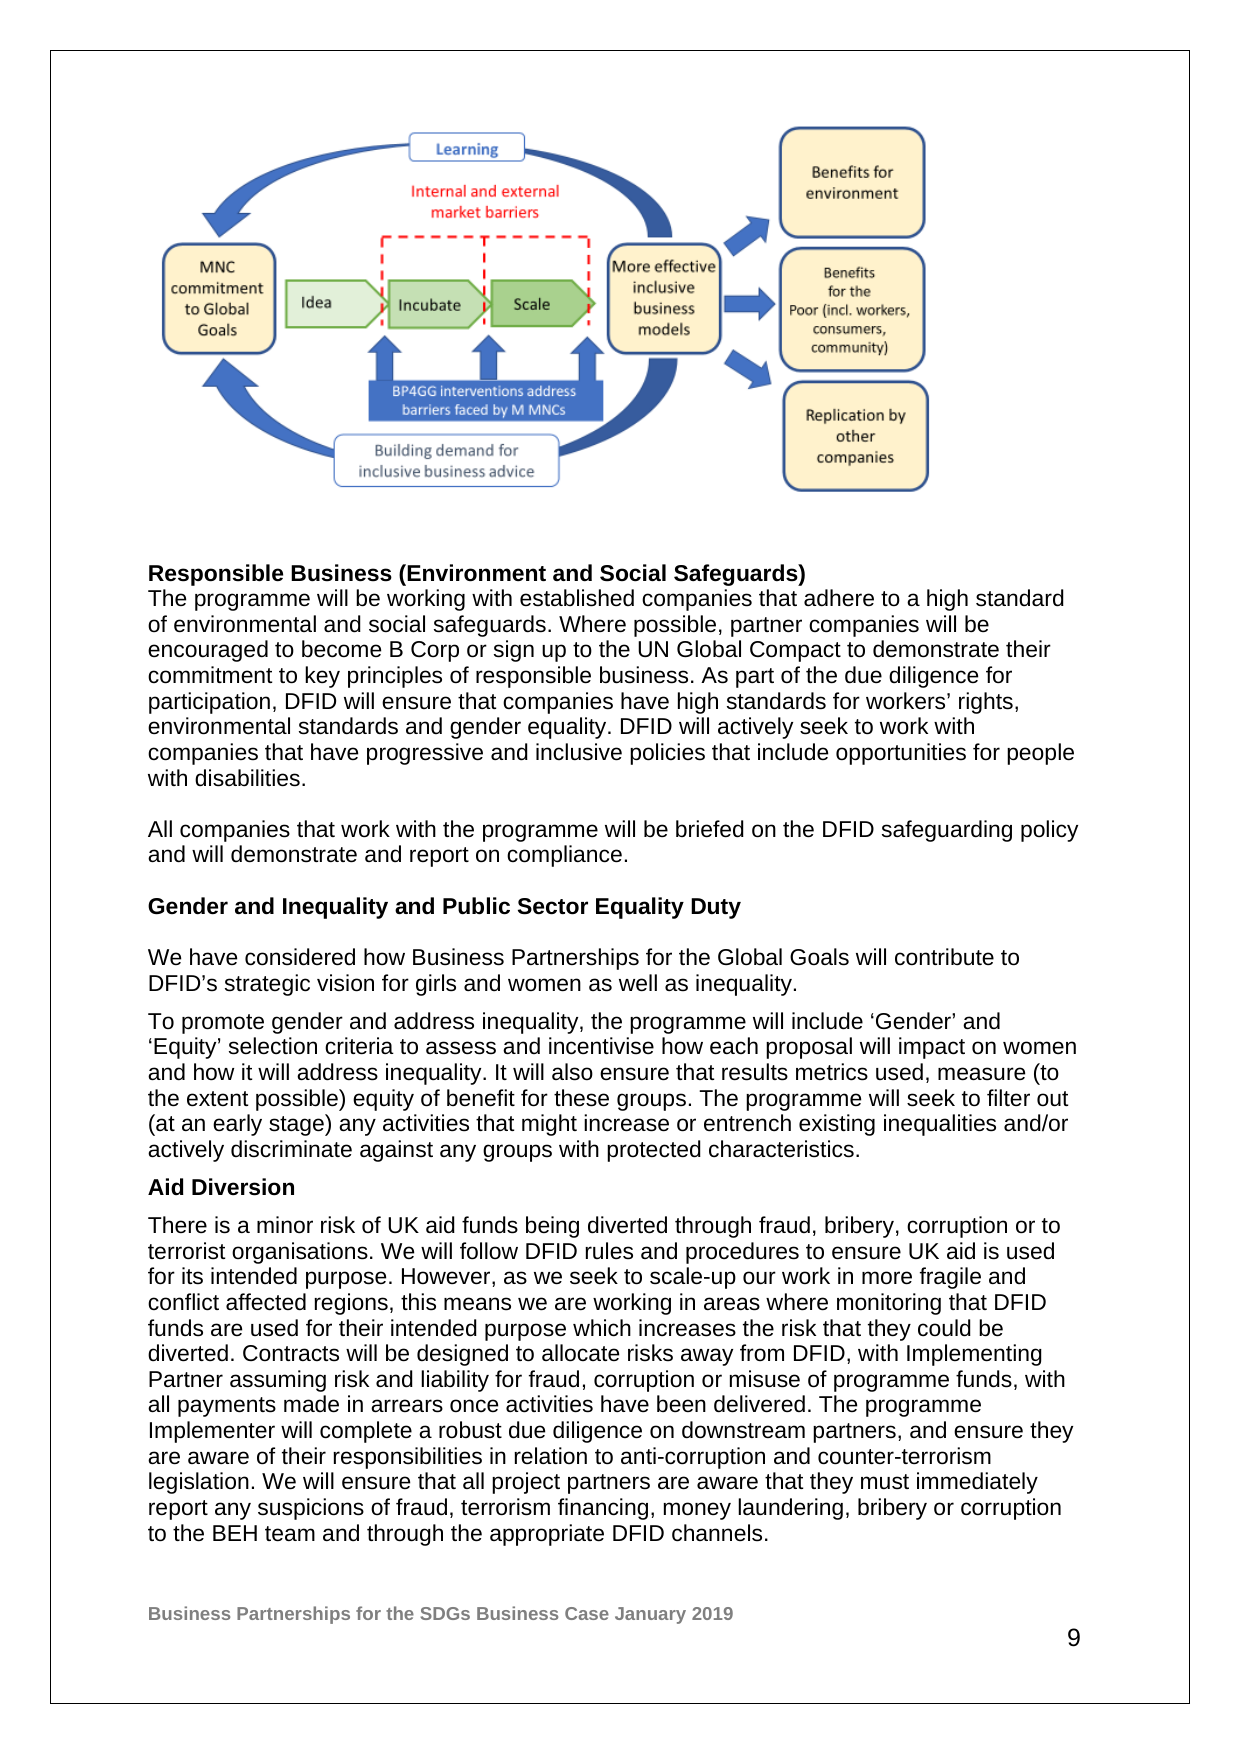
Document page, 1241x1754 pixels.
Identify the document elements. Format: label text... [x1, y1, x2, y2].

picture [147, 118, 948, 493]
text The programme will be working with established companies that adhere to a high standard of environmental and social safeguards. Where possible, partner companies will be encouraged to become B Corp or sign up to the UN Global Compact to demonstrate their commitment to key principles of responsible business. As part of the due diligence for participation, DFID will ensure that companies have high standards for workers’ rights, environmental standards and gender equality. DFID will actively seek to work with companies that have progressive and inclusive policies that include opportunities for people with disabilities. [148, 586, 1081, 791]
text Aid Diversion [148, 1174, 1081, 1200]
text There is a minor risk of UK aid funds being diverted through fraud, bribery, corruption or to terrorist organisations. We will follow DFID rules and procedures to ensure UK aid is used for its intended purpose. However, as we seek to scale-up our work in more fragile and conflict affected regions, this means we are working in areas where monitoring that DFID funds are used for their intended purpose which increases the risk that they could be diverted. Contracts will be designed to allocate risks away from DFID, with Implementing Partner assuming risk and liability for fraud, corruption or misuse of programme funds, with all payments made in arrears once activities have been delivered. The programme Implementer will complete a robust due diligence on downstream partners, and ensure they are aware of their responsibilities in relation to anti-corruption and counter-terrorism legislation. We will ensure that all project partners are aware that they must immediately report any suspicions of fraud, terrorism financing, money laundering, bribery or corruption to the BEH team and through the appropriate DFID channels. [148, 1213, 1081, 1546]
text Gender and Inequality and Public Sector Equality Duty [148, 893, 1081, 919]
text Responsible Business (Environment and Social Safeguards) [148, 560, 1081, 586]
text We have considered how Business Partnerships for the Global Goals will contribute to DFID’s strategic vision for girls and women as well as inequality. [148, 944, 1081, 996]
text To promote gender and address inequality, the programme will include ‘Gender’ and ‘Equity’ selection criteria to assess and incentivise how each proposal will impact on women and how it will address inequality. It will also ensure that results metrics used, measure (to the extent possible) equity of benefit for these groups. The programme will seek to filter out (at an early stage) any activities that might increase or entrench existing inequalities and/or actively discriminate against any groups with protected characteristics. [148, 1008, 1081, 1162]
text All companies that work with the programme will be briefed on the DFID safeguarding policy and will demonstrate and report on compliance. [148, 816, 1081, 868]
